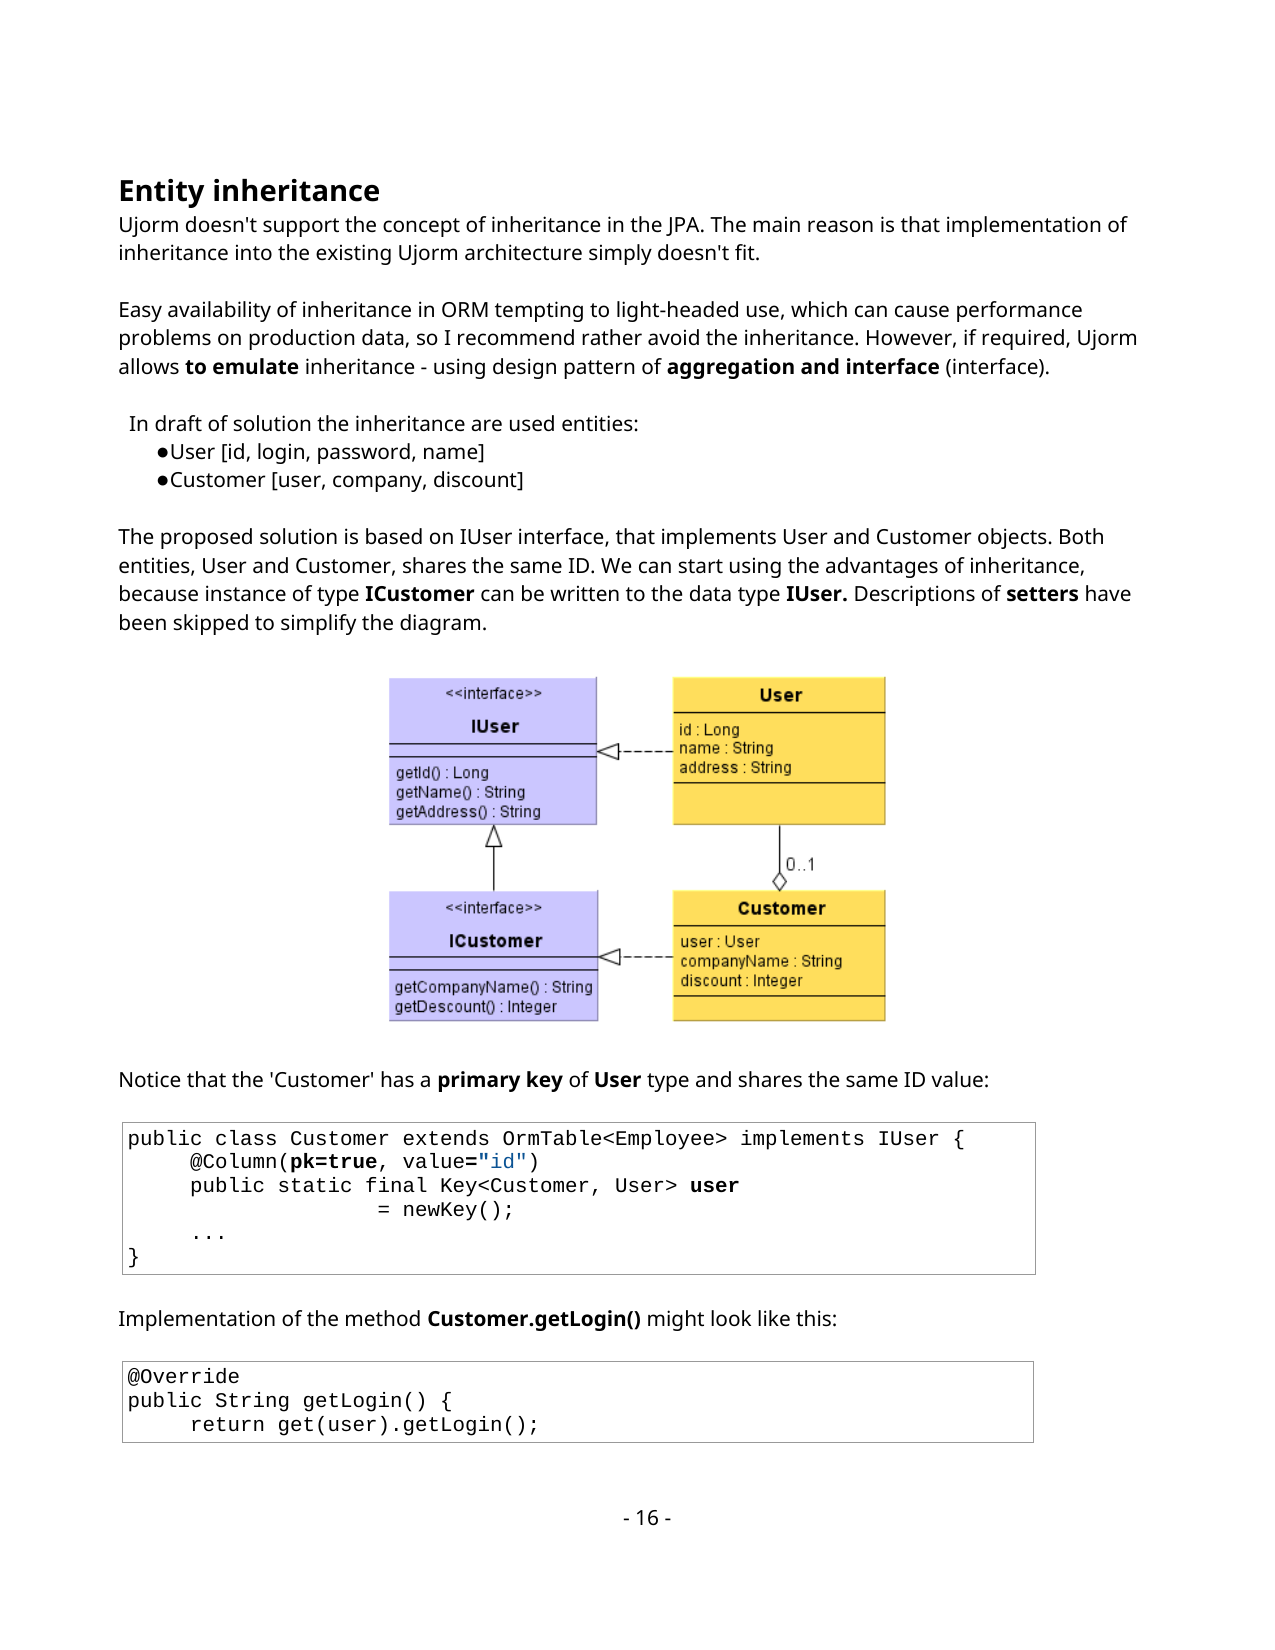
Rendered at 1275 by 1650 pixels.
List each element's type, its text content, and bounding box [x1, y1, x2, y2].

list User [id, login, password, name] [118, 437, 1157, 466]
picture [375, 664, 900, 1037]
text Implementation of the method Customer.getLogin() might look like this: [118, 1304, 1157, 1332]
list Customer [user, company, discount] [118, 466, 1157, 494]
text Notice that the 'Customer' has a primary key of User type and shares the same ID value: [118, 1065, 1157, 1093]
text Ujorm doesn't support the concept of inheritance in the JPA. The main reason is that implementation of inheritance into the existing Ujorm architecture simply doesn't fit. [118, 210, 1157, 267]
subtitle Entity inheritance [118, 170, 1157, 210]
table_header @Override public String getLogin() { return get(user).getLogin(); [123, 1362, 1033, 1442]
text In draft of solution the inheritance are used entities: [118, 409, 1157, 437]
text The proposed solution is based on IUser interface, that implements User and Customer objects. Both entities, User and Customer, shares the same ID. We can start using the advantages of inheritance, because instance of type ICustomer can be written to the data type IUser. Descriptions of setters have been skipped to simplify the diagram. [118, 522, 1157, 636]
table_header public class Customer extends OrmTable<Employee> implements IUser { @Column(pk=true, value="id") public static final Key<Customer, User> user = newKey(); ... } [123, 1123, 1035, 1274]
text Easy availability of inheritance in ORM tempting to light-headed use, which can cause performance problems on production data, so I recommend rather avoid the inheritance. However, if required, Ujorm allows to emulate inheritance - using design pattern of aggregation and interface (interface). [118, 295, 1157, 380]
